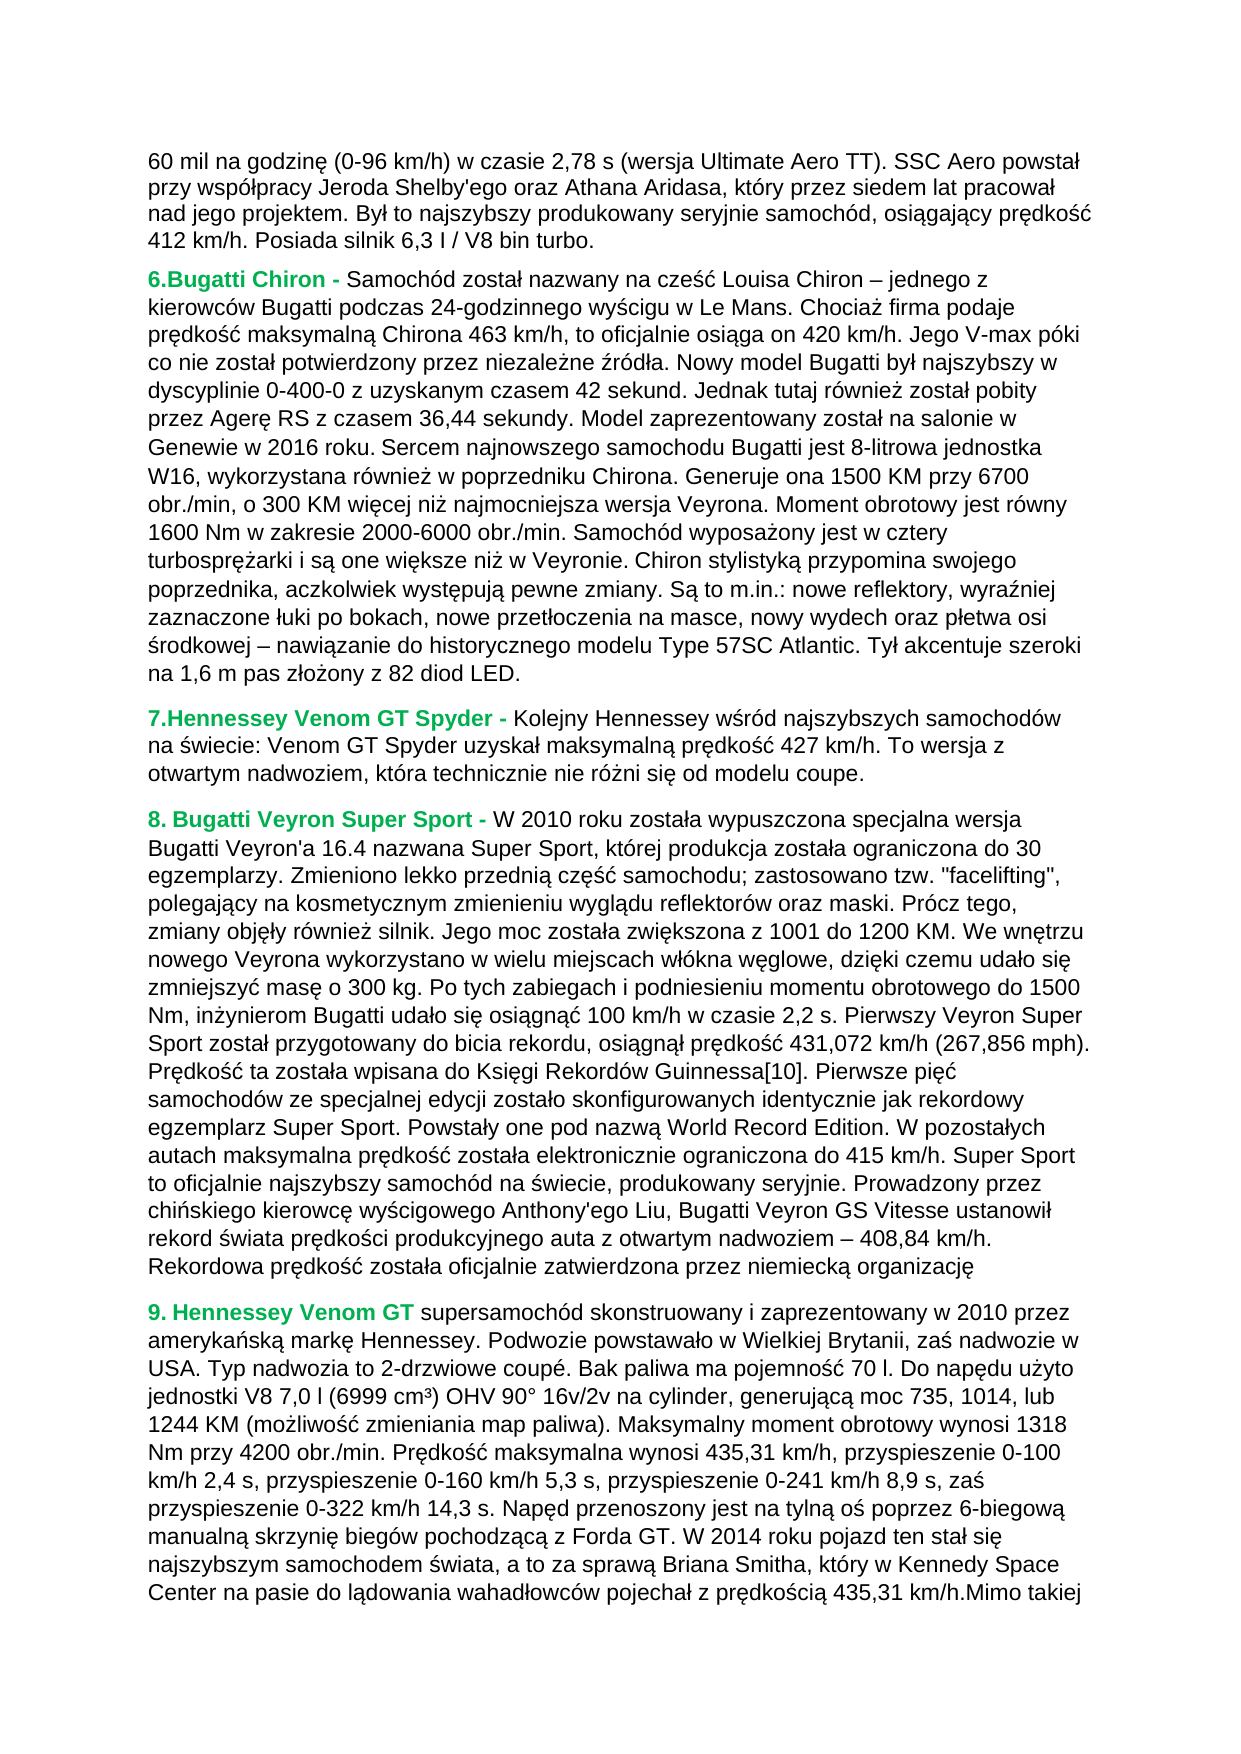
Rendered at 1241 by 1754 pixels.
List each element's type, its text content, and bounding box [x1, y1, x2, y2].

text 8. Bugatti Veyron Super Sport - W 2010 roku została wypuszczona specjalna wersja Bugatti Veyron'a 16.4 nazwana Super Sport, której produkcja została ograniczona do 30 egzemplarzy. Zmieniono lekko przednią część samochodu; zastosowano tzw. "facelifting", polegający na kosmetycznym zmienieniu wyglądu reflektorów oraz maski. Prócz tego, zmiany objęły również silnik. Jego moc została zwiększona z 1001 do 1200 KM. We wnętrzu nowego Veyrona wykorzystano w wielu miejscach włókna węglowe, dzięki czemu udało się zmniejszyć masę o 300 kg. Po tych zabiegach i podniesieniu momentu obrotowego do 1500 Nm, inżynierom Bugatti udało się osiągnąć 100 km/h w czasie 2,2 s. Pierwszy Veyron Super Sport został przygotowany do bicia rekordu, osiągnął prędkość 431,072 km/h (267,856 mph). Prędkość ta została wpisana do Księgi Rekordów Guinnessa[10]. Pierwsze pięć samochodów ze specjalnej edycji zostało skonfigurowanych identycznie jak rekordowy egzemplarz Super Sport. Powstały one pod nazwą World Record Edition. W pozostałych autach maksymalna prędkość została elektronicznie ograniczona do 415 km/h. Super Sport to oficjalnie najszybszy samochód na świecie, produkowany seryjnie. Prowadzony przez chińskiego kierowcę wyścigowego Anthony'ego Liu, Bugatti Veyron GS Vitesse ustanowił rekord świata prędkości produkcyjnego auta z otwartym nadwoziem – 408,84 km/h. Rekordowa prędkość została oficjalnie zatwierdzona przez niemiecką organizację [148, 805, 1093, 1279]
text 60 mil na godzinę (0-96 km/h) w czasie 2,78 s (wersja Ultimate Aero TT). SSC Aero powstał przy współpracy Jeroda Shelby'ego oraz Athana Aridasa, który przez siedem lat pracował nad jego projektem. Był to najszybszy produkowany seryjnie samochód, osiągający prędkość 412 km/h. Posiada silnik 6,3 I / V8 bin turbo. [148, 148, 1093, 253]
text 7.Hennessey Venom GT Spyder - Kolejny Hennessey wśród najszybszych samochodów na świecie: Venom GT Spyder uzyskał maksymalną prędkość 427 km/h. To wersja z otwartym nadwoziem, która technicznie nie różni się od modelu coupe. [148, 704, 1093, 787]
text 9. Hennessey Venom GT supersamochód skonstruowany i zaprezentowany w 2010 przez amerykańską markę Hennessey. Podwozie powstawało w Wielkiej Brytanii, zaś nadwozie w USA. Typ nadwozia to 2-drzwiowe coupé. Bak paliwa ma pojemność 70 l. Do napędu użyto jednostki V8 7,0 l (6999 cm³) OHV 90° 16v/2v na cylinder, generującą moc 735, 1014, lub 1244 KM (możliwość zmieniania map paliwa). Maksymalny moment obrotowy wynosi 1318 Nm przy 4200 obr./min. Prędkość maksymalna wynosi 435,31 km/h, przyspieszenie 0-100 km/h 2,4 s, przyspieszenie 0-160 km/h 5,3 s, przyspieszenie 0-241 km/h 8,9 s, zaś przyspieszenie 0-322 km/h 14,3 s. Napęd przenoszony jest na tylną oś poprzez 6-biegową manualną skrzynię biegów pochodzącą z Forda GT. W 2014 roku pojazd ten stał się najszybszym samochodem świata, a to za sprawą Briana Smitha, który w Kennedy Space Center na pasie do lądowania wahadłowców pojechał z prędkością 435,31 km/h.Mimo takiej [148, 1298, 1093, 1605]
text 6.Bugatti Chiron - Samochód został nazwany na cześć Louisa Chiron – jednego z kierowców Bugatti podczas 24-godzinnego wyścigu w Le Mans. Chociaż firma podaje prędkość maksymalną Chirona 463 km/h, to oficjalnie osiąga on 420 km/h. Jego V-max póki co nie został potwierdzony przez niezależne źródła. Nowy model Bugatti był najszybszy w dyscyplinie 0-400-0 z uzyskanym czasem 42 sekund. Jednak tutaj również został pobity przez Agerę RS z czasem 36,44 sekundy. Model zaprezentowany został na salonie w Genewie w 2016 roku. Sercem najnowszego samochodu Bugatti jest 8-litrowa jednostka W16, wykorzystana również w poprzedniku Chirona. Generuje ona 1500 KM przy 6700 obr./min, o 300 KM więcej niż najmocniejsza wersja Veyrona. Moment obrotowy jest równy 1600 Nm w zakresie 2000-6000 obr./min. Samochód wyposażony jest w cztery turbosprężarki i są one większe niż w Veyronie. Chiron stylistyką przypomina swojego poprzednika, aczkolwiek występują pewne zmiany. Są to m.in.: nowe reflektory, wyraźniej zaznaczone łuki po bokach, nowe przetłoczenia na masce, nowy wydech oraz płetwa osi środkowej – nawiązanie do historycznego modelu Type 57SC Atlantic. Tył akcentuje szeroki na 1,6 m pas złożony z 82 diod LED. [148, 266, 1093, 686]
